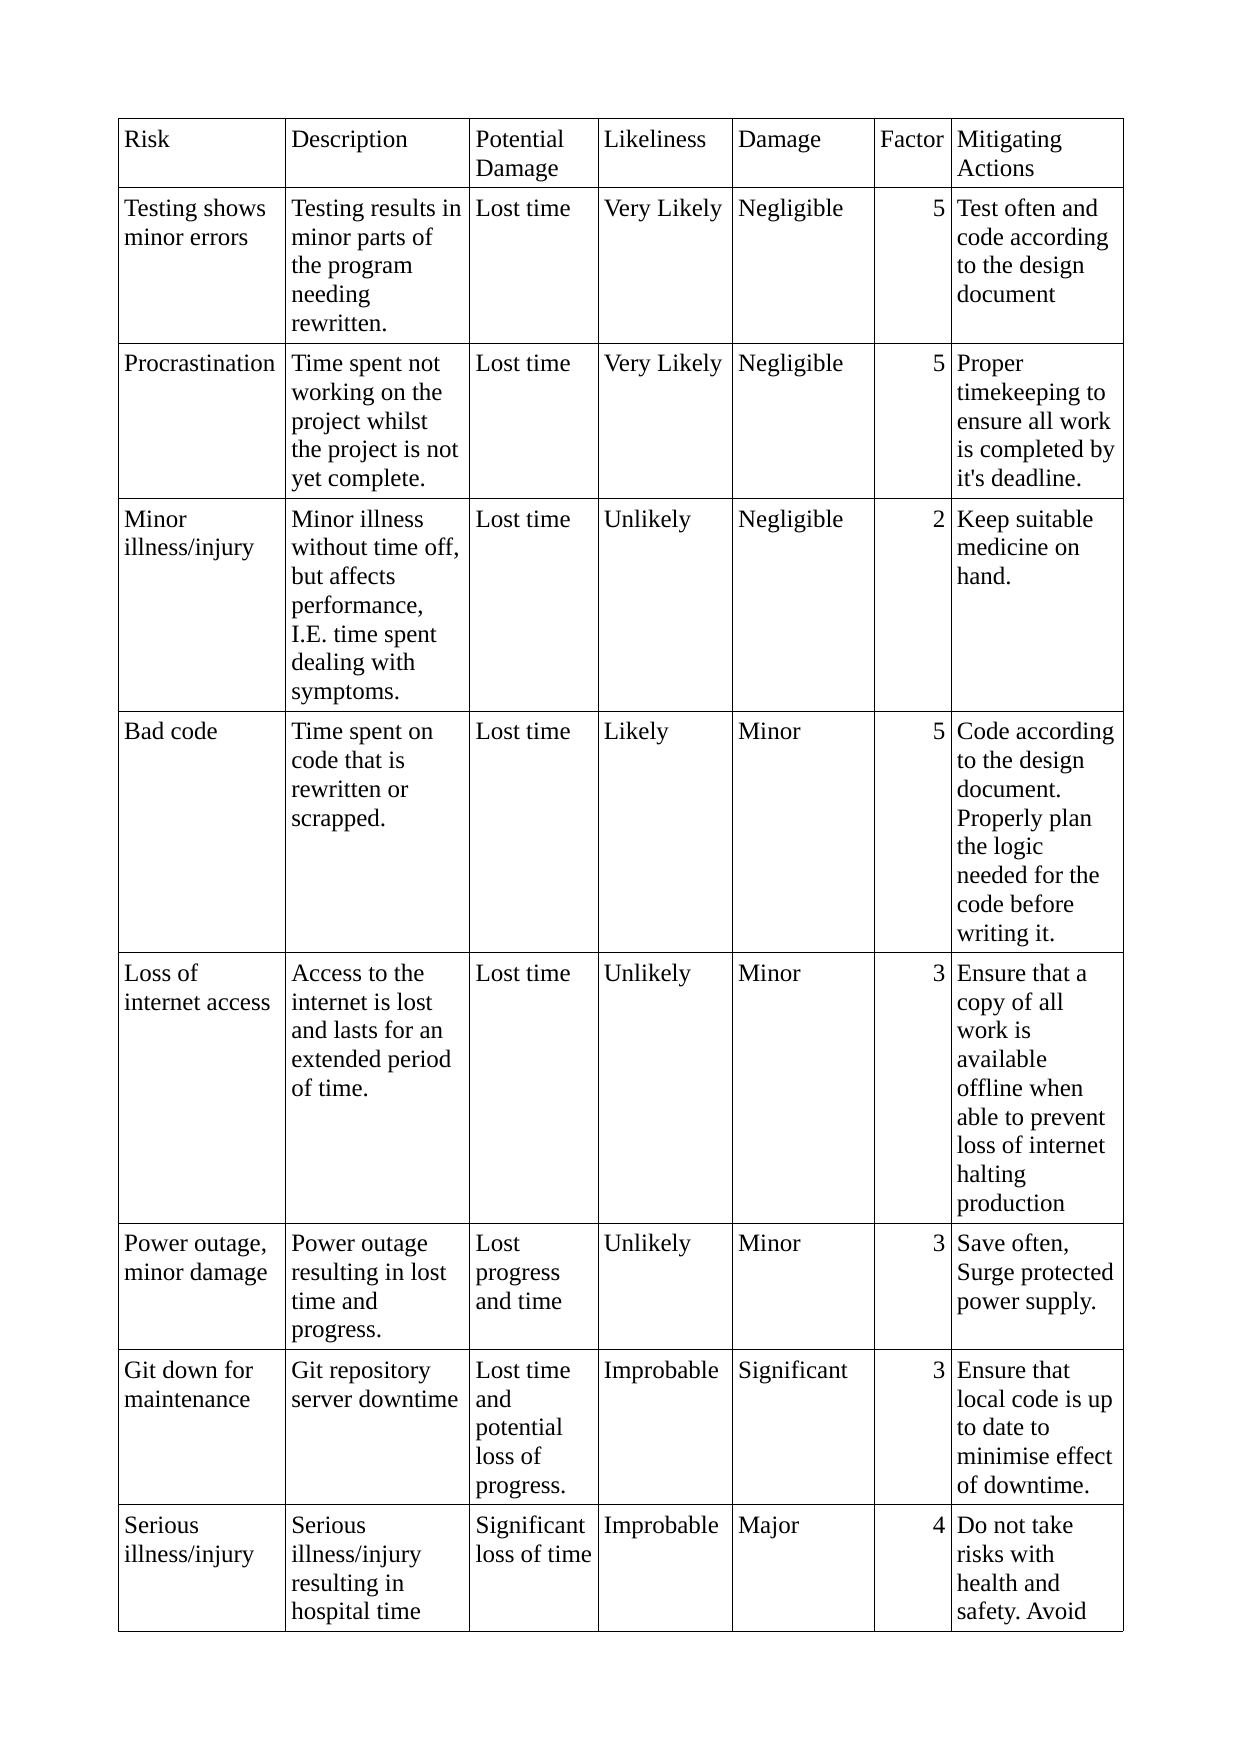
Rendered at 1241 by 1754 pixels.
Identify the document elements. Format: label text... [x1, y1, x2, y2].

table_cell Likely [599, 712, 732, 952]
table_cell 5 [875, 188, 951, 342]
table_cell Ensure that a copy of all work is available offline when able to prevent loss of internet halting production [952, 953, 1123, 1222]
table_cell Lost time and potential loss of progress. [470, 1350, 598, 1504]
table_cell Very Likely [599, 188, 732, 342]
table_cell Test often and code according to the design document [952, 188, 1123, 342]
table_cell Keep suitable medicine on hand. [952, 499, 1123, 711]
table_cell Save often, Surge protected power supply. [952, 1224, 1123, 1349]
table_cell Serious illness/injury [119, 1505, 285, 1631]
table_cell Bad code [119, 712, 285, 952]
table_cell Testing shows minor errors [119, 188, 285, 342]
table_cell Time spent not working on the project whilst the project is not yet complete. [286, 344, 469, 498]
table_cell 5 [875, 344, 951, 498]
table_cell Ensure that local code is up to date to minimise effect of downtime. [952, 1350, 1123, 1504]
table_cell Power outage resulting in lost time and progress. [286, 1224, 469, 1349]
table_header Damage [733, 119, 874, 187]
table_cell Negligible [733, 188, 874, 342]
table_cell Major [733, 1505, 874, 1631]
table_cell Lost time [470, 953, 598, 1222]
table_cell Testing results in minor parts of the program needing rewritten. [286, 188, 469, 342]
table_cell Unlikely [599, 499, 732, 711]
table_cell Time spent on code that is rewritten or scrapped. [286, 712, 469, 952]
table_cell Serious illness/injury resulting in hospital time [286, 1505, 469, 1631]
table_cell Minor [733, 953, 874, 1222]
table_cell Lost time [470, 188, 598, 342]
table_cell Git down for maintenance [119, 1350, 285, 1504]
table_cell 4 [875, 1505, 951, 1631]
table_cell 3 [875, 953, 951, 1222]
table_cell Minor illness/injury [119, 499, 285, 711]
table_cell Procrastination [119, 344, 285, 498]
table_cell Lost time [470, 344, 598, 498]
table_header Risk [119, 119, 285, 187]
table_cell Improbable [599, 1505, 732, 1631]
table_header Description [286, 119, 469, 187]
table_cell Lost time [470, 712, 598, 952]
table_cell Loss of internet access [119, 953, 285, 1222]
table_cell Unlikely [599, 1224, 732, 1349]
table_cell Very Likely [599, 344, 732, 498]
table_cell Significant loss of time [470, 1505, 598, 1631]
table_header Likeliness [599, 119, 732, 187]
table_header Factor [875, 119, 951, 187]
table_cell Code according to the design document. Properly plan the logic needed for the code before writing it. [952, 712, 1123, 952]
table_cell Git repository server downtime [286, 1350, 469, 1504]
table_cell 5 [875, 712, 951, 952]
table_cell Access to the internet is lost and lasts for an extended period of time. [286, 953, 469, 1222]
table_cell Unlikely [599, 953, 732, 1222]
table_cell 3 [875, 1224, 951, 1349]
table_cell Proper timekeeping to ensure all work is completed by it's deadline. [952, 344, 1123, 498]
table_cell Minor illness without time off, but affects performance, I.E. time spent dealing with symptoms. [286, 499, 469, 711]
table_cell Do not take risks with health and safety. Avoid [952, 1505, 1123, 1631]
table_cell 3 [875, 1350, 951, 1504]
table_cell Negligible [733, 499, 874, 711]
table_header Mitigating Actions [952, 119, 1123, 187]
table_cell Lost progress and time [470, 1224, 598, 1349]
table_cell Minor [733, 1224, 874, 1349]
table_cell Improbable [599, 1350, 732, 1504]
table_cell Lost time [470, 499, 598, 711]
table_cell 2 [875, 499, 951, 711]
table_cell Negligible [733, 344, 874, 498]
table_cell Minor [733, 712, 874, 952]
table_cell Power outage, minor damage [119, 1224, 285, 1349]
table_cell Significant [733, 1350, 874, 1504]
table_header Potential Damage [470, 119, 598, 187]
